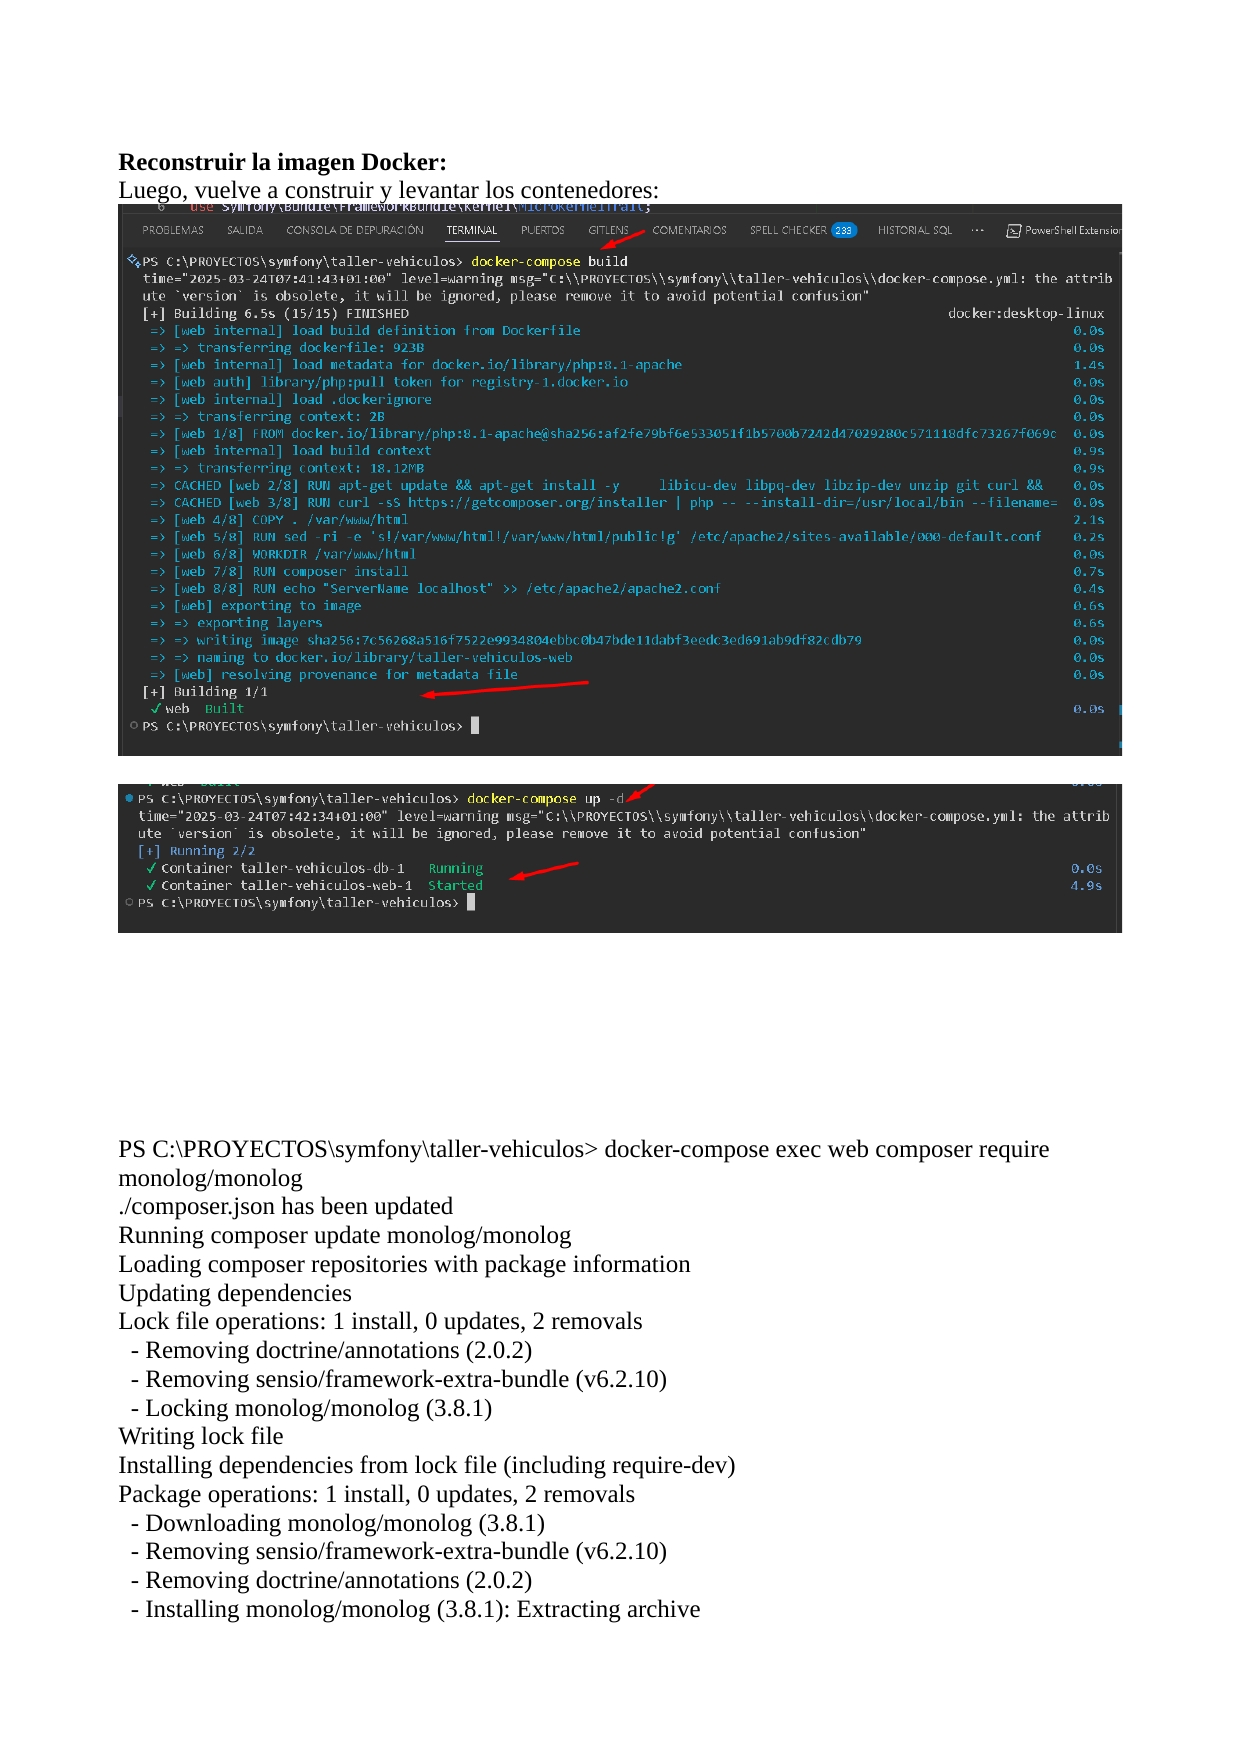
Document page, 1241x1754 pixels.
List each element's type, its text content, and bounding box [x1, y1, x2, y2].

text Running composer update monolog/monolog [118, 1220, 1122, 1249]
text Writing lock file [118, 1421, 1122, 1450]
text - Removing doctrine/annotations (2.0.2) [118, 1335, 1122, 1364]
text Updating dependencies [118, 1278, 1122, 1306]
picture [118, 784, 1123, 933]
text - Installing monolog/monolog (3.8.1): Extracting archive [118, 1594, 1122, 1623]
picture [118, 204, 1123, 756]
text - Removing sensio/framework-extra-bundle (v6.2.10) [118, 1364, 1122, 1393]
text Reconstruir la imagen Docker: Luego, vuelve a construir y levantar los contenedores: [118, 147, 1122, 204]
text ./composer.json has been updated [118, 1191, 1122, 1220]
text PS C:\PROYECTOS\symfony\taller-vehiculos> docker-compose exec web composer require monolog/monolog [118, 1134, 1122, 1191]
text Package operations: 1 install, 0 updates, 2 removals [118, 1479, 1122, 1508]
text Lock file operations: 1 install, 0 updates, 2 removals [118, 1306, 1122, 1335]
text Installing dependencies from lock file (including require-dev) [118, 1450, 1122, 1479]
text - Removing sensio/framework-extra-bundle (v6.2.10) [118, 1536, 1122, 1565]
text Loading composer repositories with package information [118, 1249, 1122, 1278]
text - Removing doctrine/annotations (2.0.2) [118, 1565, 1122, 1594]
text - Locking monolog/monolog (3.8.1) [118, 1393, 1122, 1421]
text - Downloading monolog/monolog (3.8.1) [118, 1508, 1122, 1536]
